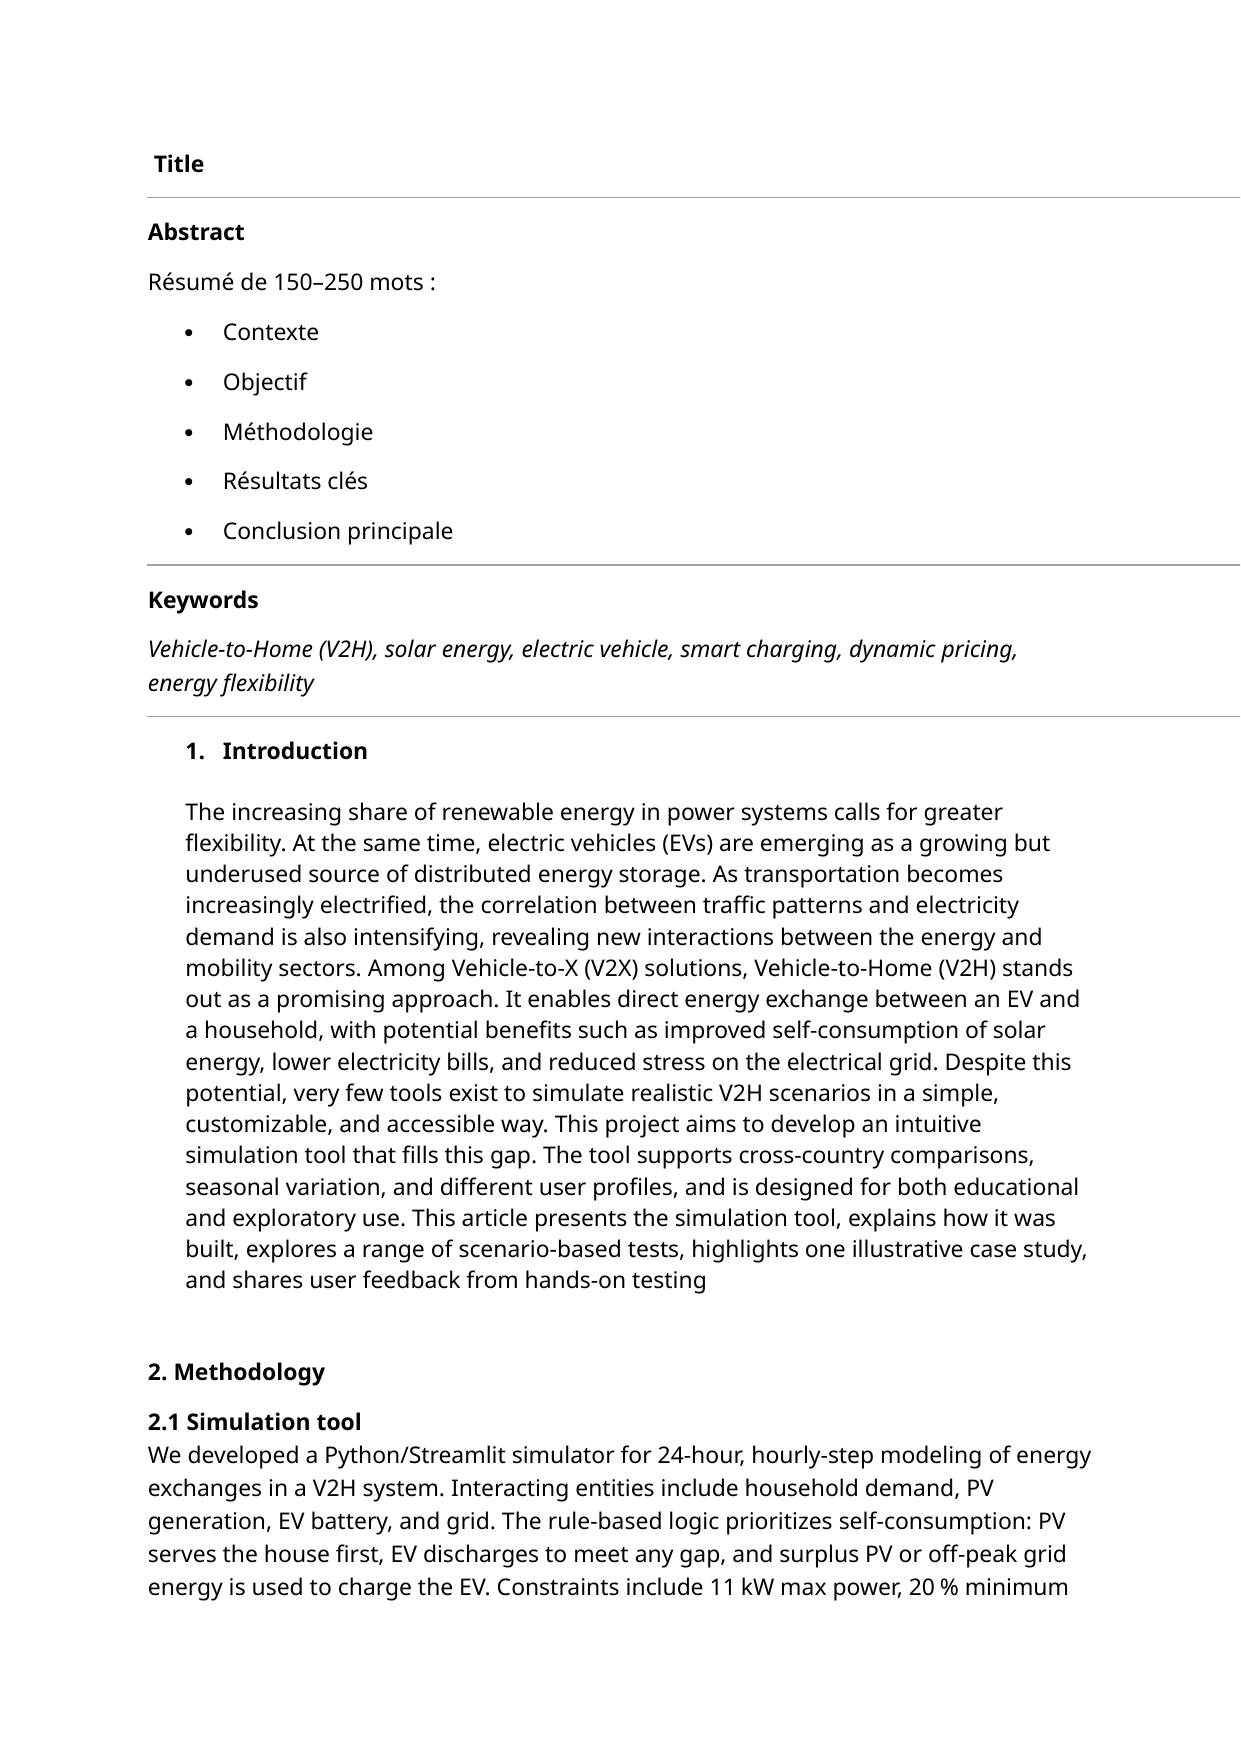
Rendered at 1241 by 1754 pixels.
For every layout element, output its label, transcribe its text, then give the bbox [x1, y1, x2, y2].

text Vehicle-to-Home (V2H), solar energy, electric vehicle, smart charging, dynamic pricing, energy flexibility [148, 633, 1093, 698]
list Résultats clés [185, 465, 1093, 496]
text Keywords [148, 584, 1093, 615]
list Objectif [185, 366, 1093, 397]
text Résumé de 150–250 mots : [148, 266, 1093, 297]
list Contexte [185, 316, 1093, 347]
list Introduction [185, 735, 1093, 766]
text The increasing share of renewable energy in power systems calls for greater flexibility. At the same time, electric vehicles (EVs) are emerging as a growing but underused source of distributed energy storage. As transportation becomes increasingly electrified, the correlation between traffic patterns and electricity demand is also intensifying, revealing new interactions between the energy and mobility sectors. Among Vehicle-to-X (V2X) solutions, Vehicle-to-Home (V2H) stands out as a promising approach. It enables direct energy exchange between an EV and a household, with potential benefits such as improved self-consumption of solar energy, lower electricity bills, and reduced stress on the electrical grid. Despite this potential, very few tools exist to simulate realistic V2H scenarios in a simple, customizable, and accessible way. This project aims to develop an intuitive simulation tool that fills this gap. The tool supports cross-country comparisons, seasonal variation, and different user profiles, and is designed for both educational and exploratory use. This article presents the simulation tool, explains how it was built, explores a range of scenario-based tests, highlights one illustrative case study, and shares user feedback from hands-on testing [185, 795, 1093, 1295]
text Title [148, 148, 1093, 179]
text Abstract [148, 216, 1093, 247]
text 2.1 Simulation tool We developed a Python/Streamlit simulator for 24-hour, hourly-step modeling of energy exchanges in a V2H system. Interacting entities include household demand, PV generation, EV battery, and grid. The rule‑based logic prioritizes self‑consumption: PV serves the house first, EV discharges to meet any gap, and surplus PV or off‑peak grid energy is used to charge the EV. Constraints include 11 kW max power, 20 % minimum [148, 1405, 1093, 1602]
text 2. Methodology [148, 1356, 1093, 1387]
list Conclusion principale [185, 515, 1093, 546]
list Méthodologie [185, 415, 1093, 447]
